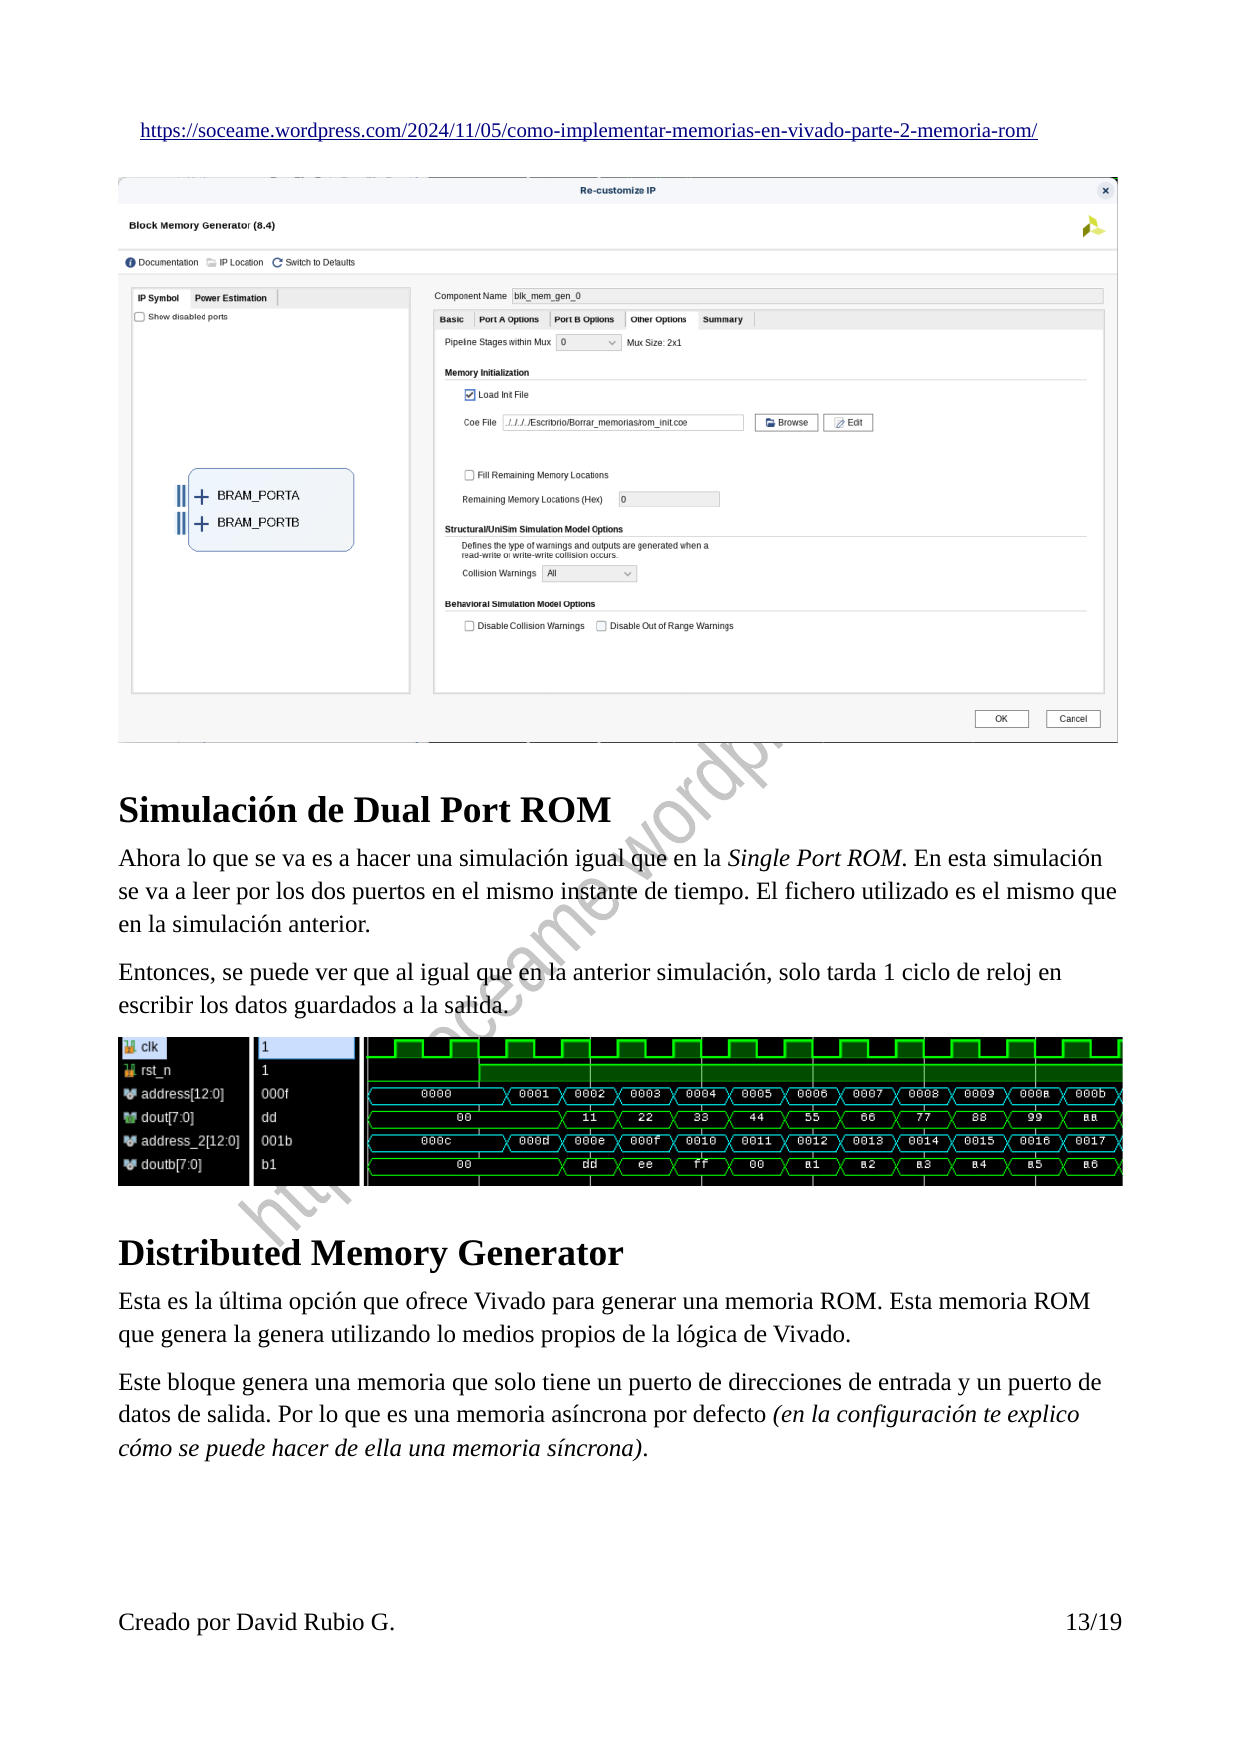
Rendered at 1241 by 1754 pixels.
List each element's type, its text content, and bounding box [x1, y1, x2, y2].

text Esta es la última opción que ofrece Vivado para generar una memoria ROM. Esta memoria ROM que genera la genera utilizando lo medios propios de la lógica de Vivado. [118, 1286, 1122, 1348]
text Ahora lo que se va es a hacer una simulación igual que en la Single Port ROM. En esta simulación se va a leer por los dos puertos en el mismo instante de tiempo. El fichero utilizado es el mismo que en la simulación anterior. [118, 843, 1122, 938]
subtitle Simulación de Dual Port ROM [118, 787, 1122, 831]
picture [118, 1037, 1123, 1186]
subtitle Distributed Memory Generator [118, 1230, 1122, 1273]
picture [118, 177, 1118, 743]
text Entonces, se puede ver que al igual que en la anterior simulación, solo tarda 1 ciclo de reloj en escribir los datos guardados a la salida. [118, 957, 1122, 1018]
text Este bloque genera una memoria que solo tiene un puerto de direcciones de entrada y un puerto de datos de salida. Por lo que es una memoria asíncrona por defecto (en la configuración te explico cómo se puede hacer de ella una memoria síncrona). [118, 1367, 1122, 1461]
